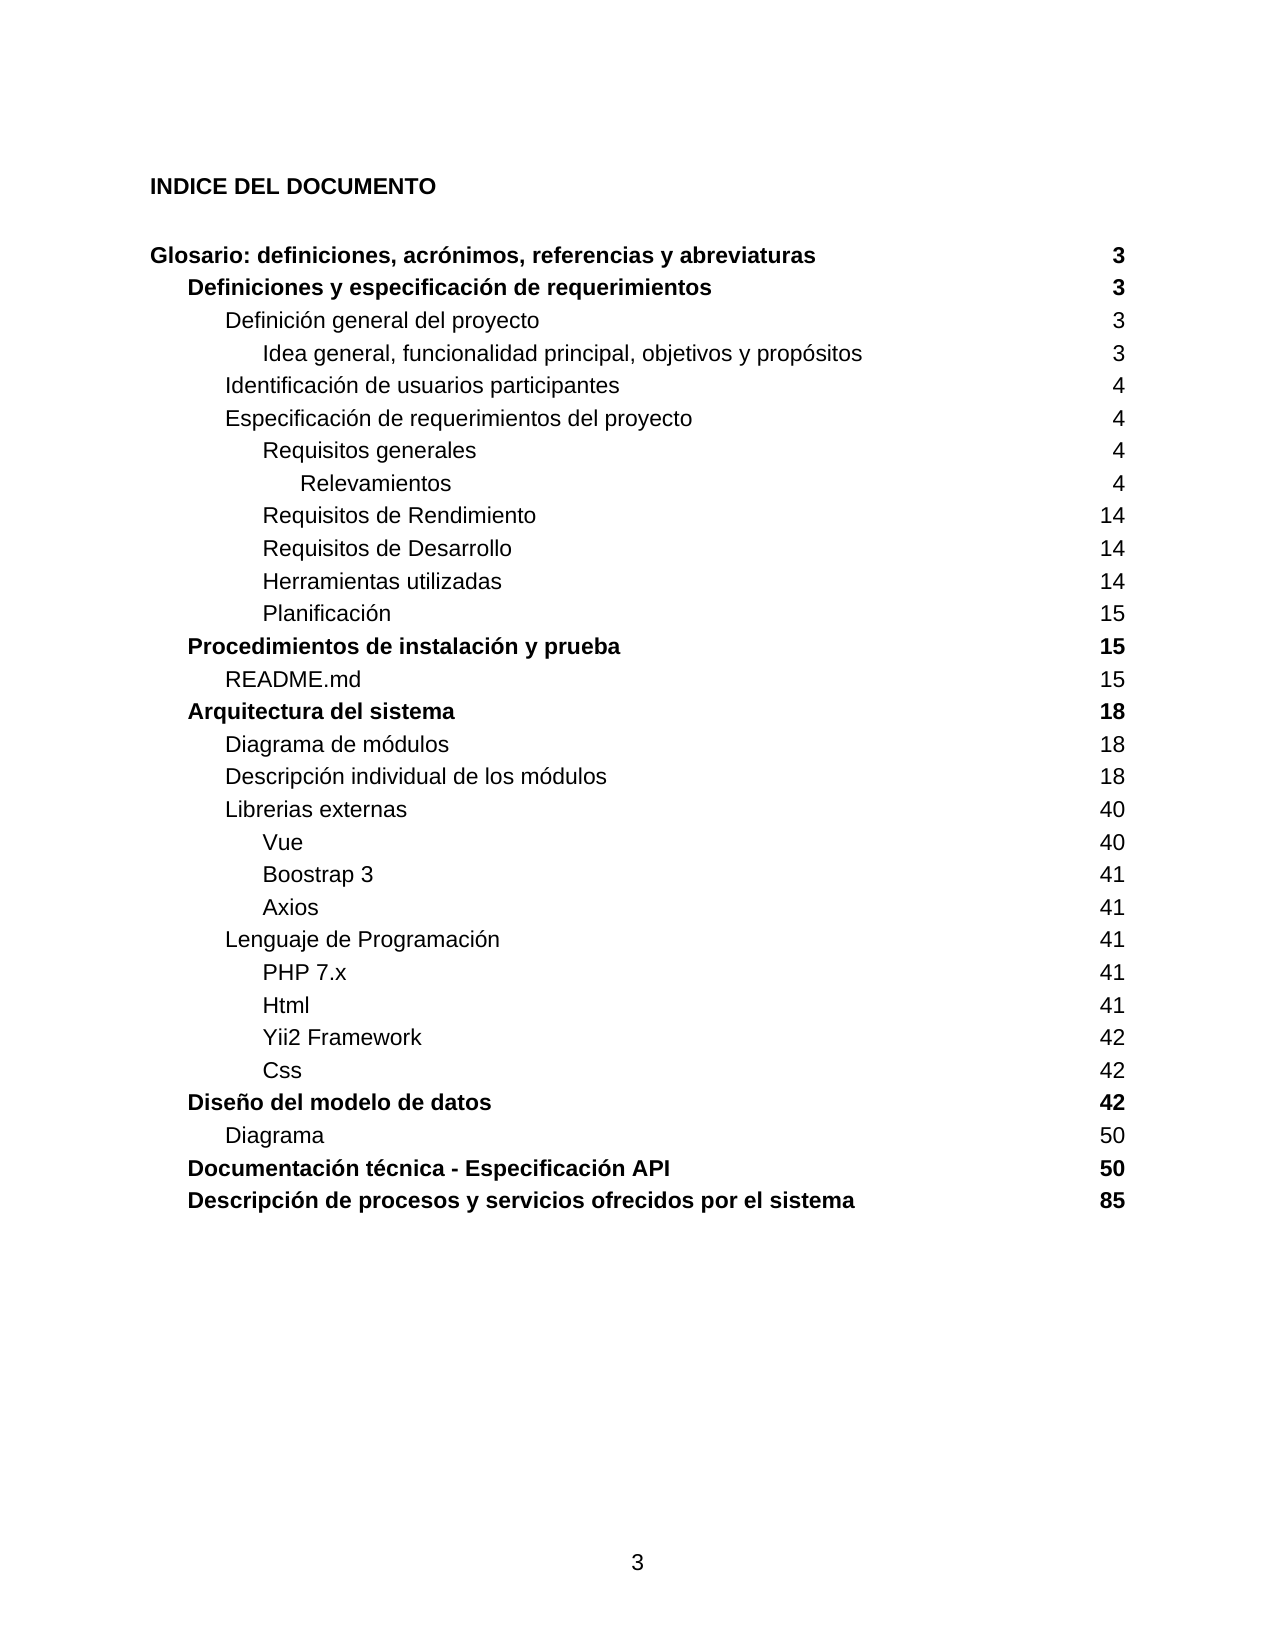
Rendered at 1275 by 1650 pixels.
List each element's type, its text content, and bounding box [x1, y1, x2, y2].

text Procedimientos de instalación y prueba 15 [187, 633, 1125, 659]
text Descripción individual de los módulos 18 [225, 763, 1125, 790]
text Idea general, funcionalidad principal, objetivos y propósitos 3 [262, 339, 1125, 366]
text Documentación técnica - Especificación API 50 [187, 1154, 1125, 1181]
text Axios 41 [262, 894, 1125, 920]
text Requisitos de Desarrollo 14 [262, 535, 1125, 561]
text Boostrap 3 41 [262, 861, 1125, 887]
text README.md 15 [225, 666, 1125, 692]
text Diagrama 50 [225, 1122, 1125, 1148]
text INDICE DEL DOCUMENTO [150, 173, 1125, 199]
text Descripción de procesos y servicios ofrecidos por el sistema 85 [187, 1187, 1125, 1213]
text Herramientas utilizadas 14 [262, 568, 1125, 594]
text Planificación 15 [262, 600, 1125, 627]
text Definición general del proyecto 3 [225, 307, 1125, 333]
text Glosario: definiciones, acrónimos, referencias y abreviaturas 3 [150, 242, 1125, 268]
text Css 42 [262, 1057, 1125, 1083]
text Especificación de requerimientos del proyecto 4 [225, 405, 1125, 431]
text Diagrama de módulos 18 [225, 731, 1125, 757]
text Html 41 [262, 992, 1125, 1018]
text Yii2 Framework 42 [262, 1024, 1125, 1051]
text Definiciones y especificación de requerimientos 3 [187, 274, 1125, 301]
text Arquitectura del sistema 18 [187, 698, 1125, 724]
text Librerias externas 40 [225, 796, 1125, 822]
text PHP 7.x 41 [262, 959, 1125, 985]
text Identificación de usuarios participantes 4 [225, 372, 1125, 398]
text Lenguaje de Programación 41 [225, 926, 1125, 953]
text Requisitos de Rendimiento 14 [262, 502, 1125, 529]
text Vue 40 [262, 828, 1125, 855]
text Relevamientos 4 [300, 470, 1125, 496]
text Diseño del modelo de datos 42 [187, 1089, 1125, 1116]
text Requisitos generales 4 [262, 437, 1125, 464]
